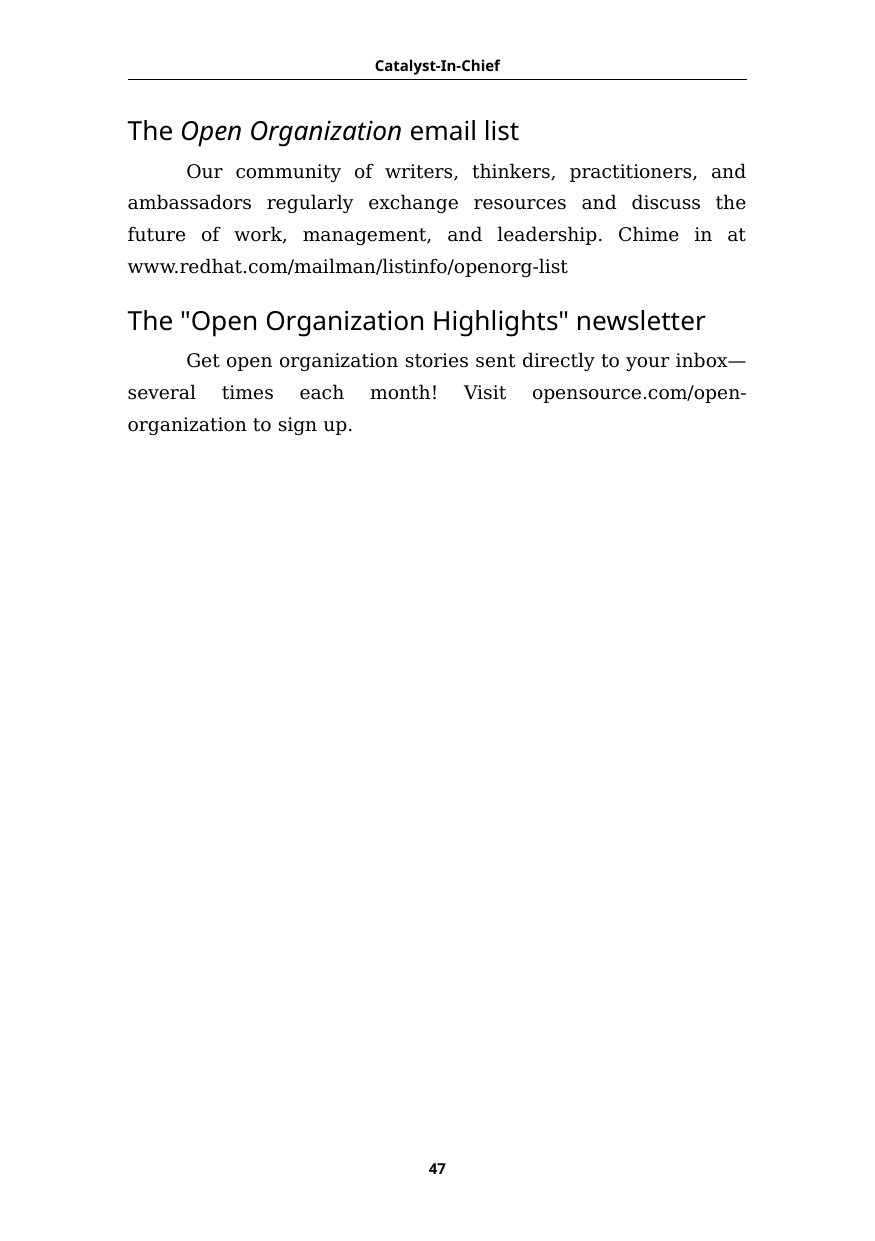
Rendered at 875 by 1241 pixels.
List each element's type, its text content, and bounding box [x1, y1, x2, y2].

subtitle The Open Organization email list [127, 112, 747, 148]
text Get open organization stories sent directly to your inbox—several times each month! Visit opensource.com/open-organization to sign up. [127, 350, 747, 435]
text Our community of writers, thinkers, practitioners, and ambassadors regularly exchange resources and discuss the future of work, management, and leadership. Chime in at www.redhat.com/mailman/listinfo/openorg-list [127, 161, 747, 278]
subtitle The "Open Organization Highlights" newsletter [127, 302, 747, 338]
